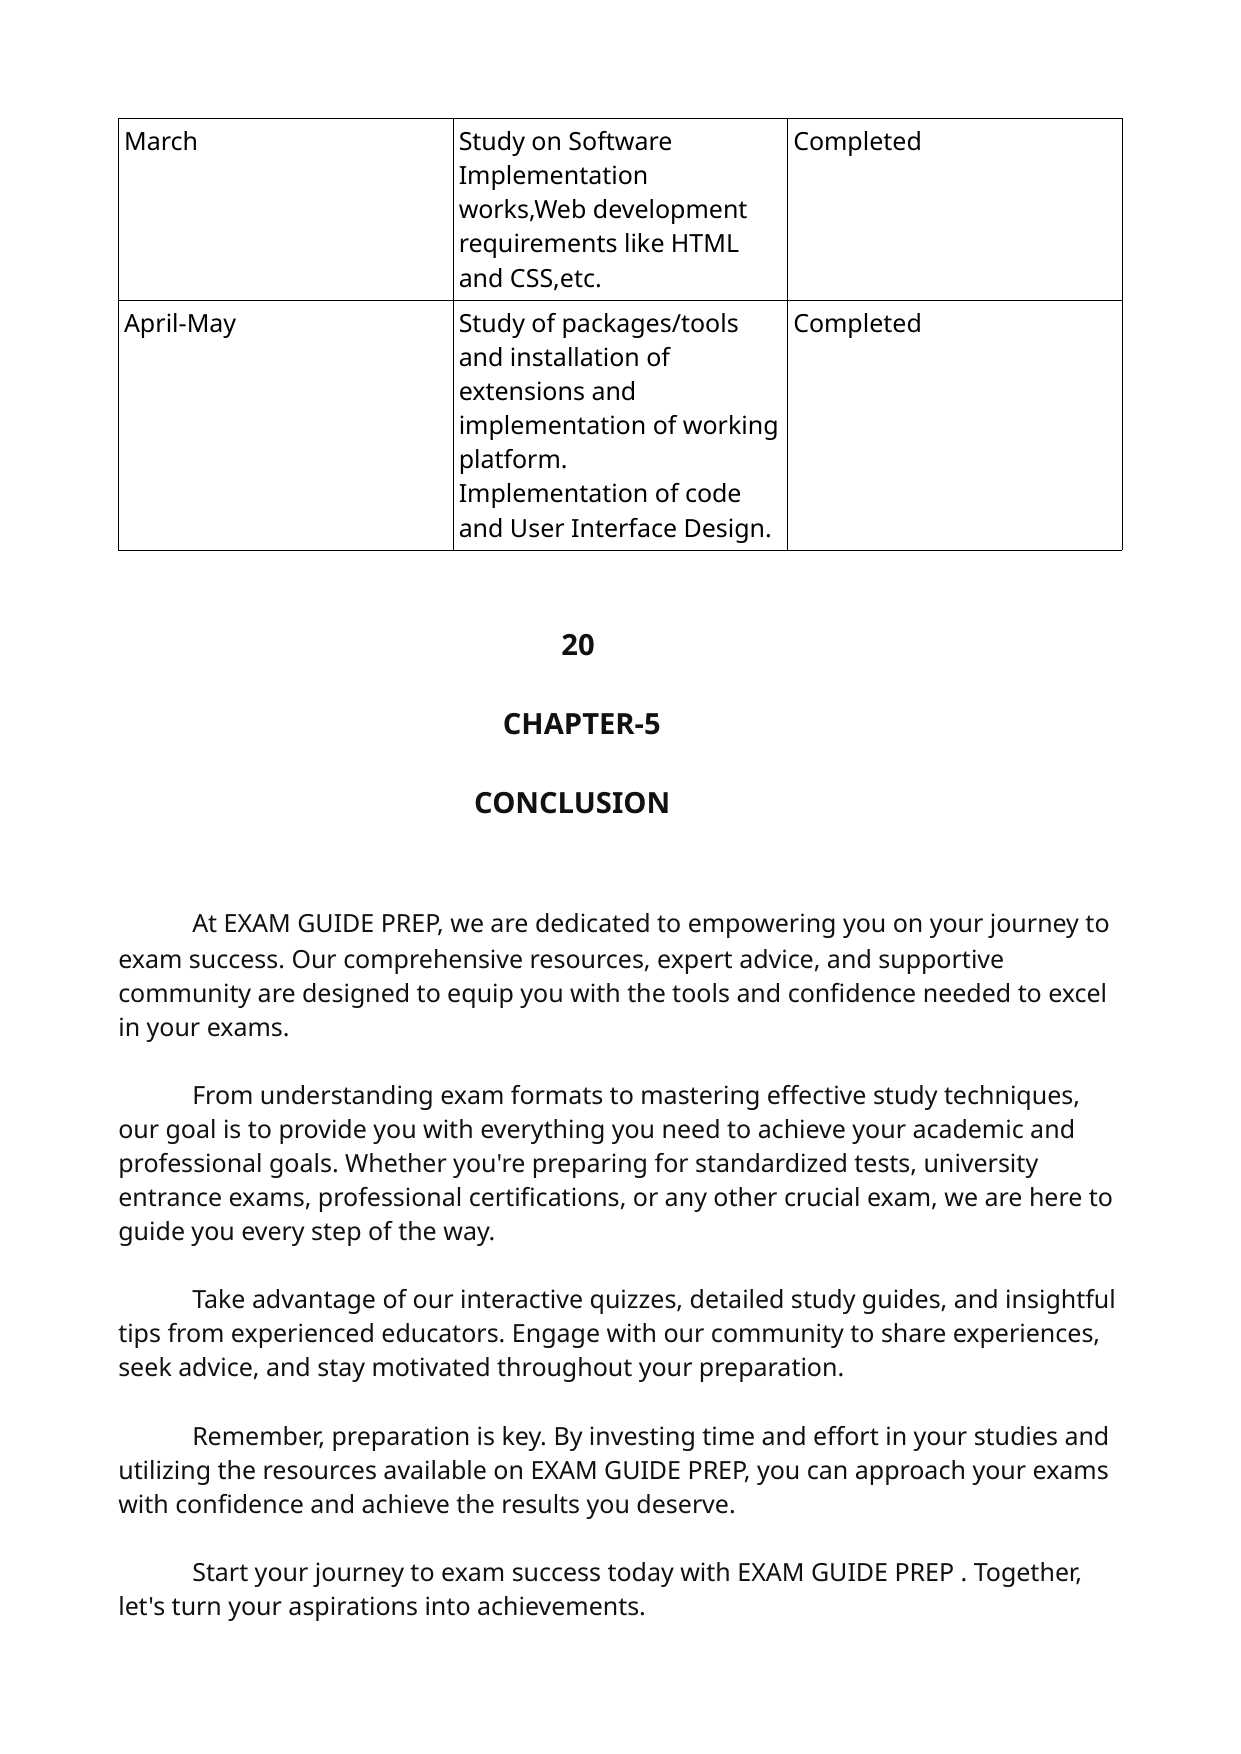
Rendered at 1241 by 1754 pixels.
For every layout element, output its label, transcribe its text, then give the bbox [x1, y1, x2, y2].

text CHAPTER-5 [118, 703, 1122, 743]
text Start your journey to exam success today with EXAM GUIDE PREP . Together, let's turn your aspirations into achievements. [118, 1554, 1122, 1623]
table_cell Completed [788, 301, 1122, 550]
text From understanding exam formats to mastering effective study techniques, our goal is to provide you with everything you need to achieve your academic and professional goals. Whether you're preparing for standardized tests, university entrance exams, professional certifications, or any other crucial exam, we are here to guide you every step of the way. [118, 1078, 1122, 1248]
table_cell April-May [119, 301, 453, 550]
text 20 [118, 624, 1122, 663]
text At EXAM GUIDE PREP, we are dedicated to empowering you on your journey to exam success. Our comprehensive resources, expert advice, and supportive community are designed to equip you with the tools and confidence needed to excel in your exams. [118, 902, 1122, 1043]
text Take advantage of our interactive quizzes, detailed study guides, and insightful tips from experienced educators. Engage with our community to share experiences, seek advice, and stay motivated throughout your preparation. [118, 1282, 1122, 1384]
table_cell Study on Software Implementation works,Web development requirements like HTML and CSS,etc. [454, 119, 787, 300]
text CONCLUSION [118, 783, 1122, 822]
table_cell Study of packages/tools and installation of extensions and implementation of working platform. Implementation of code and User Interface Design. [454, 301, 787, 550]
text Remember, preparation is key. By investing time and effort in your studies and utilizing the resources available on EXAM GUIDE PREP, you can approach your exams with confidence and achieve the results you deserve. [118, 1418, 1122, 1520]
table_cell Completed [788, 119, 1122, 300]
table_cell March [119, 119, 453, 300]
